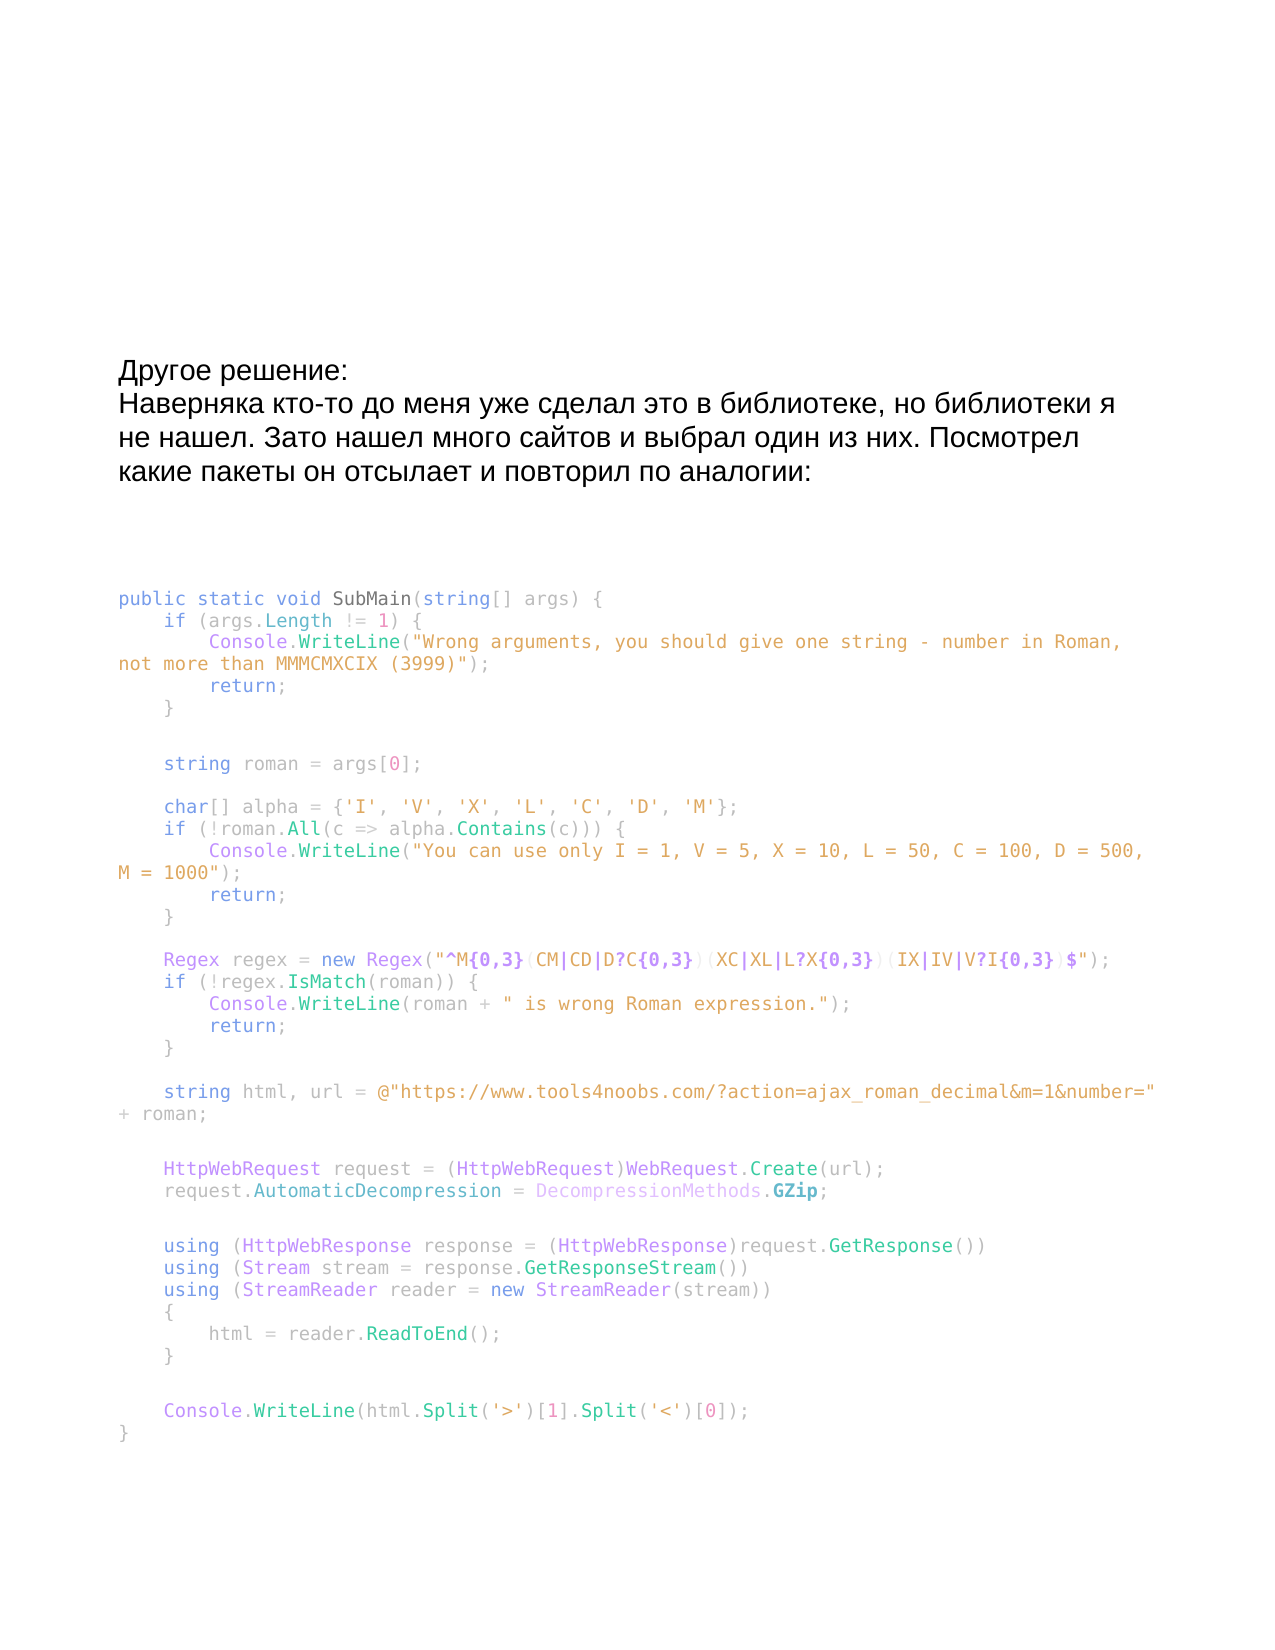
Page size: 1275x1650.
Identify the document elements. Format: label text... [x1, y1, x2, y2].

text public static void SubMain(string[] args) { if (args.Length != 1) { Console.WriteLine("Wrong arguments, you should give one string - number in Roman, not more than MMMCMXCIX (3999)"); return; } string roman = args[0]; char[] alpha = {'I', 'V', 'X', 'L', 'C', 'D', 'M'}; if (!roman.All(c => alpha.Contains(c))) { Console.WriteLine("You can use only I = 1, V = 5, X = 10, L = 50, C = 100, D = 500, M = 1000"); return; } Regex regex = new Regex("^M{0,3}(CM|CD|D?C{0,3})(XC|XL|L?X{0,3})(IX|IV|V?I{0,3})$"); if (!regex.IsMatch(roman)) { Console.WriteLine(roman + " is wrong Roman expression."); return; } string html, url = @"https://www.tools4noobs.com/?action=ajax_roman_decimal&m=1&number=" + roman; HttpWebRequest request = (HttpWebRequest)WebRequest.Create(url); request.AutomaticDecompression = DecompressionMethods.GZip; using (HttpWebResponse response = (HttpWebResponse)request.GetResponse()) using (Stream stream = response.GetResponseStream()) using (StreamReader reader = new StreamReader(stream)) { html = reader.ReadToEnd(); } Console.WriteLine(html.Split('>')[1].Split('<')[0]); } [118, 588, 1157, 1444]
text Другое решение: Наверняка кто-то до меня уже сделал это в библиотеке, но библиотеки я не нашел. Зато нашел много сайтов и выбрал один из них. Посмотрел какие пакеты он отсылает и повторил по аналогии: [118, 353, 1157, 487]
